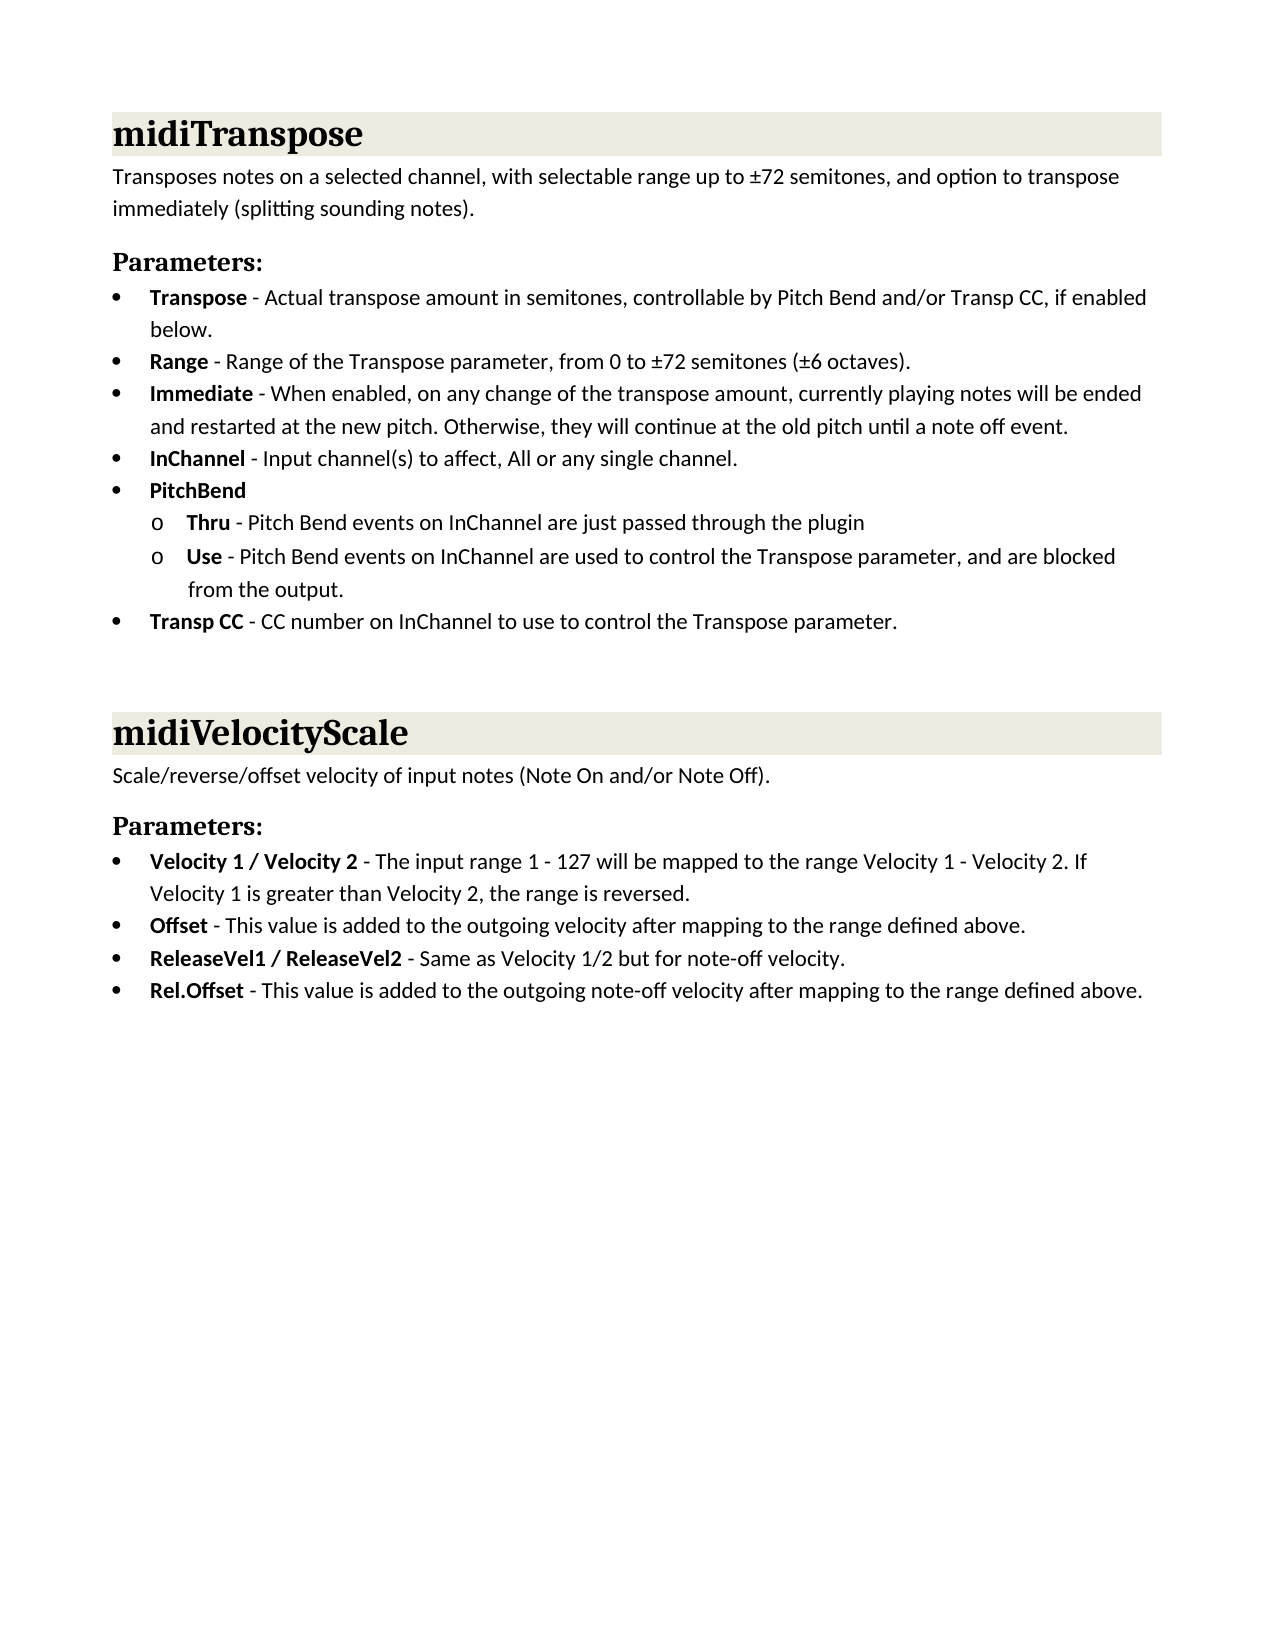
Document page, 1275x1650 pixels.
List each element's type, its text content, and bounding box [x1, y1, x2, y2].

list Velocity 1 / Velocity 2 - The input range 1 - 127 will be mapped to the range Velocity 1 - Velocity 2. If Velocity 1 is greater than Velocity 2, the range is reversed. [112, 847, 1162, 907]
subtitle midiTranspose [112, 112, 1162, 156]
list Transpose - Actual transpose amount in semitones, controllable by Pitch Bend and/or Transp CC, if enabled below. [112, 283, 1162, 343]
list Use - Pitch Bend events on InChannel are used to control the Transpose parameter, and are blocked from the output. [150, 542, 1162, 603]
subtitle Parameters: [112, 247, 1162, 278]
list Range - Range of the Transpose parameter, from 0 to ±72 semitones (±6 octaves). [112, 347, 1162, 375]
subtitle Parameters: [112, 811, 1162, 843]
list Rel.Offset - This value is added to the outgoing note-off velocity after mapping to the range defined above. [112, 976, 1162, 1004]
list Offset - This value is added to the outgoing velocity after mapping to the range defined above. [112, 912, 1162, 939]
list Thru - Pitch Bend events on InChannel are just passed through the plugin [150, 508, 1162, 537]
text Scale/reverse/offset velocity of input notes (Note On and/or Note Off). [112, 762, 1162, 790]
list PitchBend [112, 476, 1162, 504]
list Immediate - When enabled, on any change of the transpose amount, currently playing notes will be ended and restarted at the new pitch. Otherwise, they will continue at the old pitch until a note off event. [112, 379, 1162, 440]
list InChannel - Input channel(s) to affect, All or any single channel. [112, 444, 1162, 472]
subtitle midiVelocityScale [112, 712, 1162, 755]
text Transposes notes on a selected channel, with selectable range up to ±72 semitones, and option to transpose immediately (splitting sounding notes). [112, 162, 1162, 222]
list Transp CC - CC number on InChannel to use to control the Transpose parameter. [112, 607, 1162, 635]
list ReleaseVel1 / ReleaseVel2 - Same as Velocity 1/2 but for note-off velocity. [112, 944, 1162, 972]
